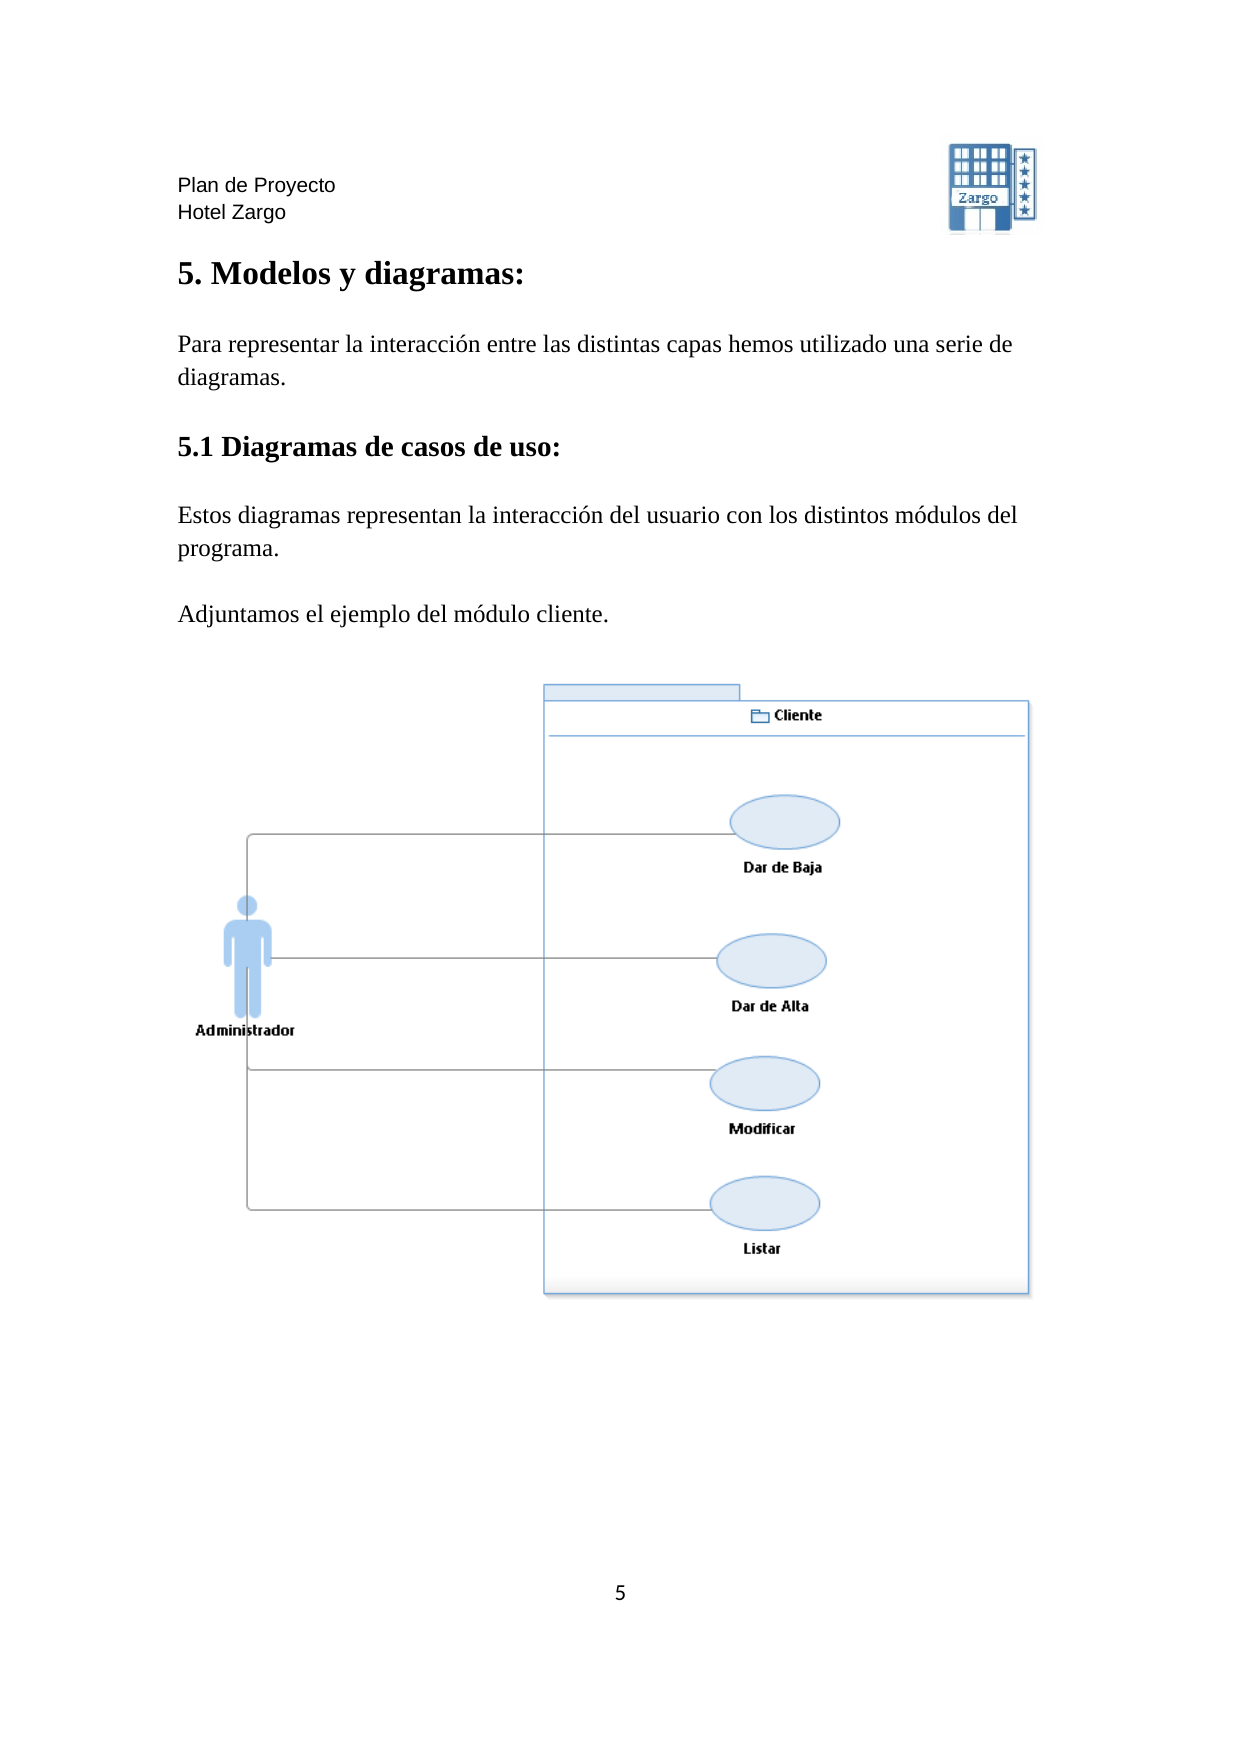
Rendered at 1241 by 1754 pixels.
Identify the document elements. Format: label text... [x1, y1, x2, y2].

picture [192, 672, 1048, 1316]
text 5. Modelos y diagramas: Para representar la interacción entre las distintas capas hemos utilizado una serie de diagramas. 5.1 Diagramas de casos de uso: Estos diagramas representan la interacción del usuario con los distintos módulos del programa. Adjuntamos el ejemplo del módulo cliente. [177, 253, 1063, 1323]
picture [939, 135, 1045, 235]
